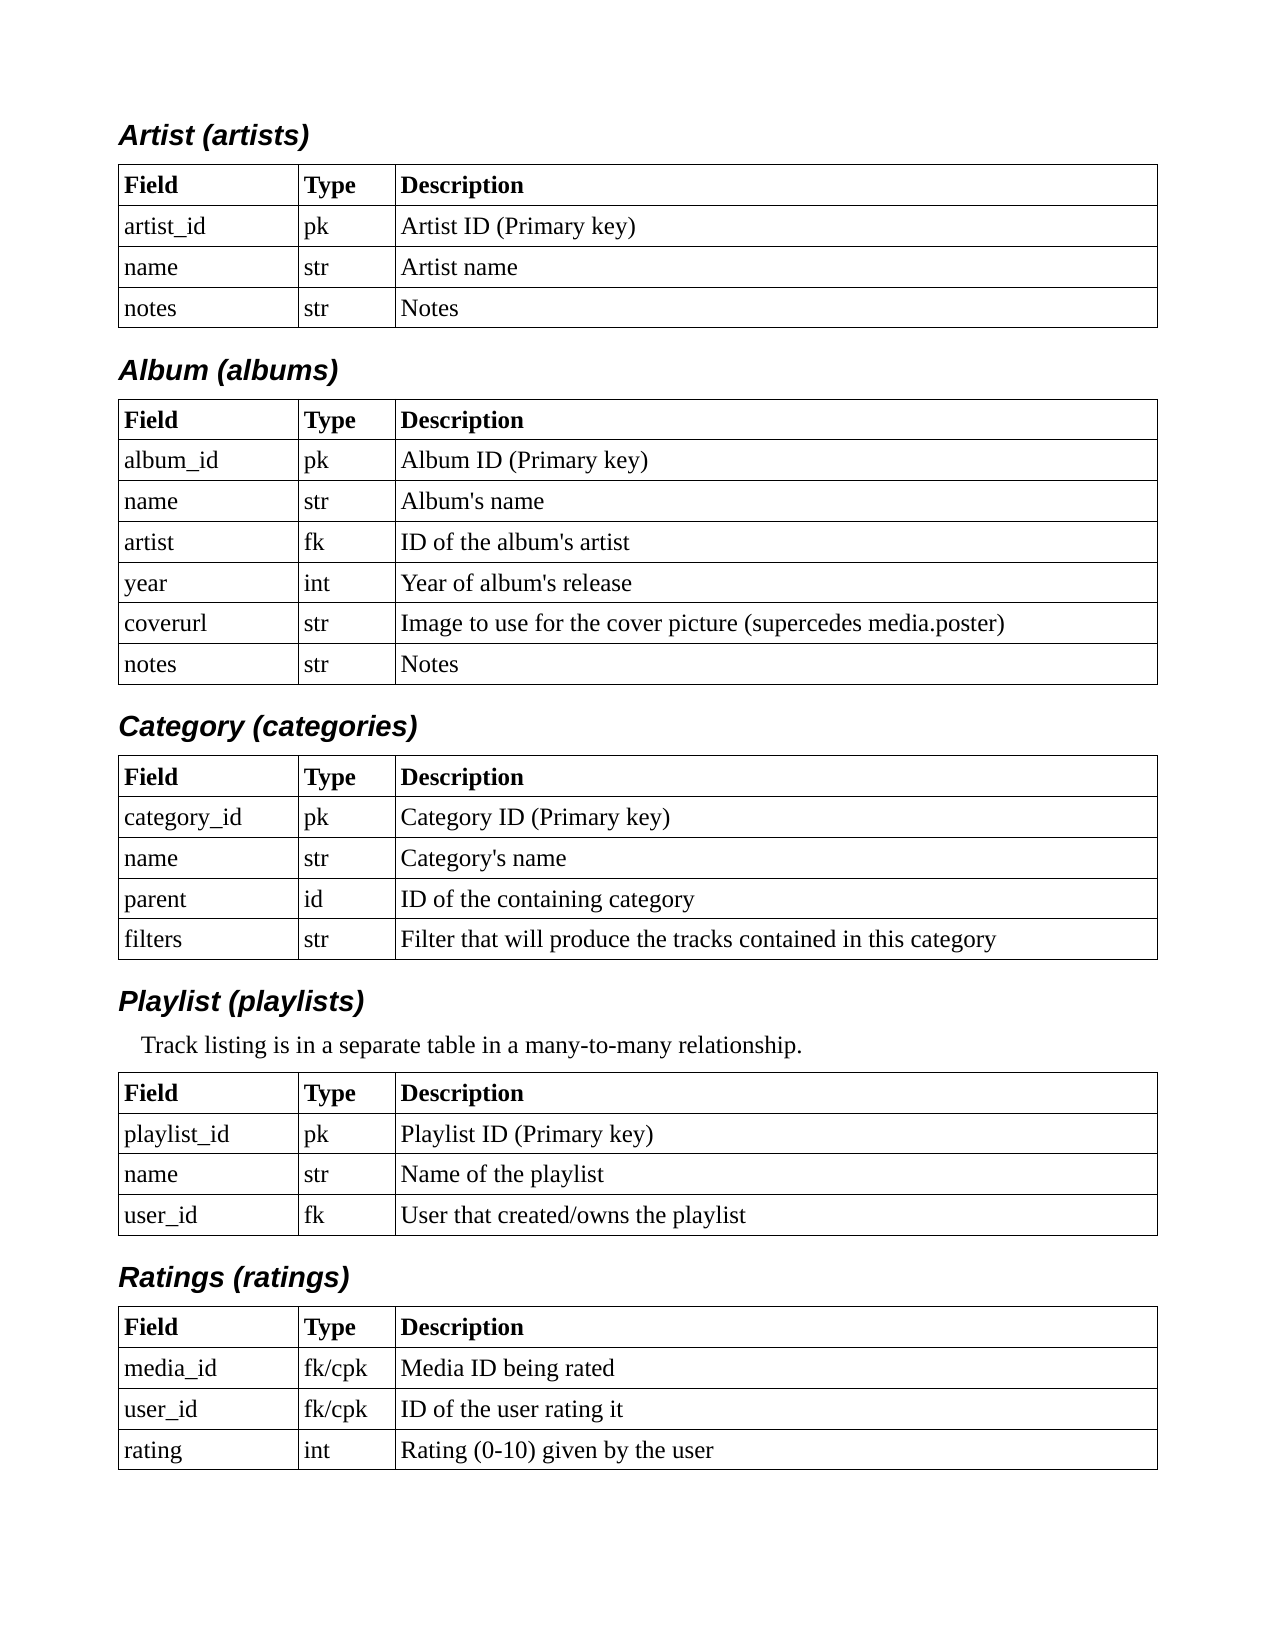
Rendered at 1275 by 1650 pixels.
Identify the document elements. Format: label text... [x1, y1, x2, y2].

table_cell notes [119, 644, 298, 684]
table_cell filters [119, 919, 298, 959]
table_header Description [396, 165, 1157, 205]
table_cell Rating (0-10) given by the user [396, 1430, 1157, 1469]
table_cell Notes [396, 288, 1157, 327]
table_header Description [396, 1073, 1157, 1112]
table_cell str [299, 1154, 395, 1194]
table_cell int [299, 1430, 395, 1469]
table_cell str [299, 644, 395, 684]
table_cell coverurl [119, 603, 298, 643]
table_cell Artist ID (Primary key) [396, 206, 1157, 246]
table_header Field [119, 1073, 298, 1112]
table_header Type [299, 1073, 395, 1112]
table_cell artist [119, 522, 298, 562]
table_cell fk/cpk [299, 1348, 395, 1388]
table_header Type [299, 165, 395, 205]
table_cell str [299, 838, 395, 877]
table_cell pk [299, 440, 395, 480]
table_cell str [299, 288, 395, 327]
table_cell ID of the album's artist [396, 522, 1157, 562]
text Track listing is in a separate table in a many-to-many relationship. [118, 1031, 1157, 1059]
table_cell name [119, 838, 298, 877]
table_cell Name of the playlist [396, 1154, 1157, 1194]
table_header Field [119, 756, 298, 796]
table_header Field [119, 165, 298, 205]
table_cell Category ID (Primary key) [396, 797, 1157, 837]
table_cell str [299, 247, 395, 286]
table_cell name [119, 247, 298, 286]
table_cell playlist_id [119, 1114, 298, 1153]
table_cell id [299, 879, 395, 918]
table_header Field [119, 1307, 298, 1347]
table_cell year [119, 563, 298, 602]
table_cell user_id [119, 1195, 298, 1235]
table_cell User that created/owns the playlist [396, 1195, 1157, 1235]
table_cell fk/cpk [299, 1389, 395, 1428]
table_cell Notes [396, 644, 1157, 684]
table_cell Year of album's release [396, 563, 1157, 602]
table_cell Filter that will produce the tracks contained in this category [396, 919, 1157, 959]
subtitle Ratings (ratings) [118, 1260, 1157, 1294]
table_cell rating [119, 1430, 298, 1469]
table_cell Image to use for the cover picture (supercedes media.poster) [396, 603, 1157, 643]
table_cell category_id [119, 797, 298, 837]
table_header Description [396, 756, 1157, 796]
table_cell notes [119, 288, 298, 327]
table_cell Category's name [396, 838, 1157, 877]
subtitle Category (categories) [118, 709, 1157, 743]
subtitle Artist (artists) [118, 118, 1157, 152]
table_header Type [299, 756, 395, 796]
table_cell name [119, 481, 298, 521]
table_cell album_id [119, 440, 298, 480]
table_cell name [119, 1154, 298, 1194]
table_cell Album ID (Primary key) [396, 440, 1157, 480]
table_header Field [119, 400, 298, 439]
table_cell ID of the containing category [396, 879, 1157, 918]
table_header Type [299, 1307, 395, 1347]
table_cell artist_id [119, 206, 298, 246]
table_cell str [299, 603, 395, 643]
table_cell ID of the user rating it [396, 1389, 1157, 1428]
table_header Type [299, 400, 395, 439]
table_cell str [299, 481, 395, 521]
table_cell fk [299, 522, 395, 562]
table_cell user_id [119, 1389, 298, 1428]
table_cell pk [299, 1114, 395, 1153]
subtitle Playlist (playlists) [118, 984, 1157, 1018]
table_cell fk [299, 1195, 395, 1235]
table_header Description [396, 1307, 1157, 1347]
table_cell int [299, 563, 395, 602]
table_cell Playlist ID (Primary key) [396, 1114, 1157, 1153]
table_cell pk [299, 206, 395, 246]
table_cell media_id [119, 1348, 298, 1388]
table_cell parent [119, 879, 298, 918]
table_cell pk [299, 797, 395, 837]
table_cell Album's name [396, 481, 1157, 521]
table_header Description [396, 400, 1157, 439]
table_cell Artist name [396, 247, 1157, 286]
table_cell Media ID being rated [396, 1348, 1157, 1388]
table_cell str [299, 919, 395, 959]
subtitle Album (albums) [118, 353, 1157, 386]
